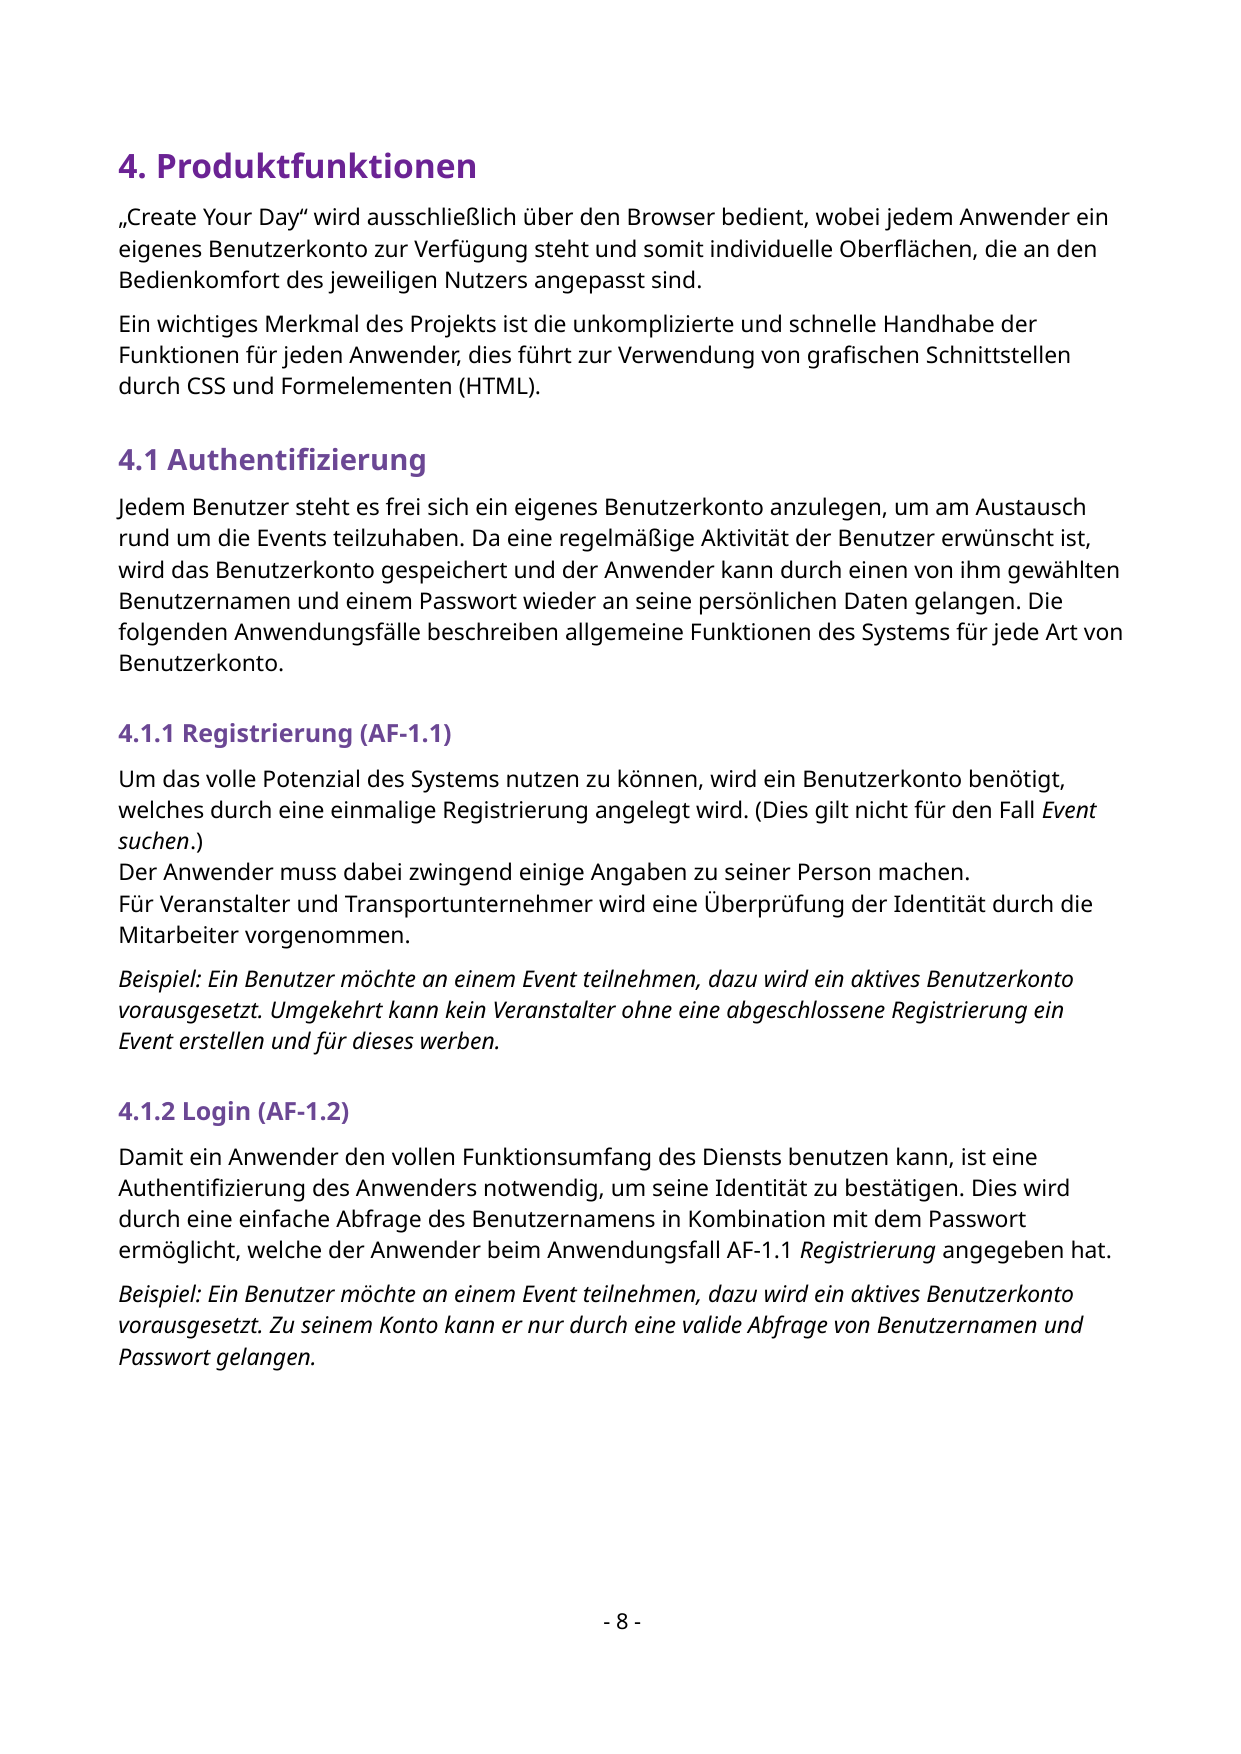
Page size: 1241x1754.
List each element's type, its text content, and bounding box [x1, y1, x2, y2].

text Ein wichtiges Merkmal des Projekts ist die unkomplizierte und schnelle Handhabe der Funktionen für jeden Anwender, dies führt zur Verwendung von grafischen Schnittstellen durch CSS und Formelementen (HTML). [118, 308, 1126, 401]
text „Create Your Day“ wird ausschließlich über den Browser bedient, wobei jedem Anwender ein eigenes Benutzerkonto zur Verfügung steht und somit individuelle Oberflächen, die an den Bedienkomfort des jeweiligen Nutzers angepasst sind. [118, 201, 1126, 295]
subtitle 4. Produktfunktionen [118, 143, 1126, 189]
subtitle 4.1.2 Login (AF-1.2) [118, 1094, 1126, 1128]
text Um das volle Potenzial des Systems nutzen zu können, wird ein Benutzerkonto benötigt, welches durch eine einmalige Registrierung angelegt wird. (Dies gilt nicht für den Fall Event suchen.) Der Anwender muss dabei zwingend einige Angaben zu seiner Person machen. Für Veranstalter und Transportunternehmer wird eine Überprüfung der Identität durch die Mitarbeiter vorgenommen. [118, 763, 1126, 950]
subtitle 4.1.1 Registrierung (AF-1.1) [118, 716, 1126, 750]
text Beispiel: Ein Benutzer möchte an einem Event teilnehmen, dazu wird ein aktives Benutzerkonto vorausgesetzt. Zu seinem Konto kann er nur durch eine valide Abfrage von Benutzernamen und Passwort gelangen. [118, 1278, 1126, 1372]
text Jedem Benutzer steht es frei sich ein eigenes Benutzerkonto anzulegen, um am Austausch rund um die Events teilzuhaben. Da eine regelmäßige Aktivität der Benutzer erwünscht ist, wird das Benutzerkonto gespeichert und der Anwender kann durch einen von ihm gewählten Benutzernamen und einem Passwort wieder an seine persönlichen Daten gelangen. Die folgenden Anwendungsfälle beschreiben allgemeine Funktionen des Systems für jede Art von Benutzerkonto. [118, 491, 1126, 678]
text Damit ein Anwender den vollen Funktionsumfang des Diensts benutzen kann, ist eine Authentifizierung des Anwenders notwendig, um seine Identität zu bestätigen. Dies wird durch eine einfache Abfrage des Benutzernamens in Kombination mit dem Passwort ermöglicht, welche der Anwender beim Anwendungsfall AF-1.1 Registrierung angegeben hat. [118, 1140, 1126, 1265]
text Beispiel: Ein Benutzer möchte an einem Event teilnehmen, dazu wird ein aktives Benutzerkonto vorausgesetzt. Umgekehrt kann kein Veranstalter ohne eine abgeschlossene Registrierung ein Event erstellen und für dieses werben. [118, 963, 1126, 1056]
subtitle 4.1 Authentifizierung [118, 439, 1126, 478]
